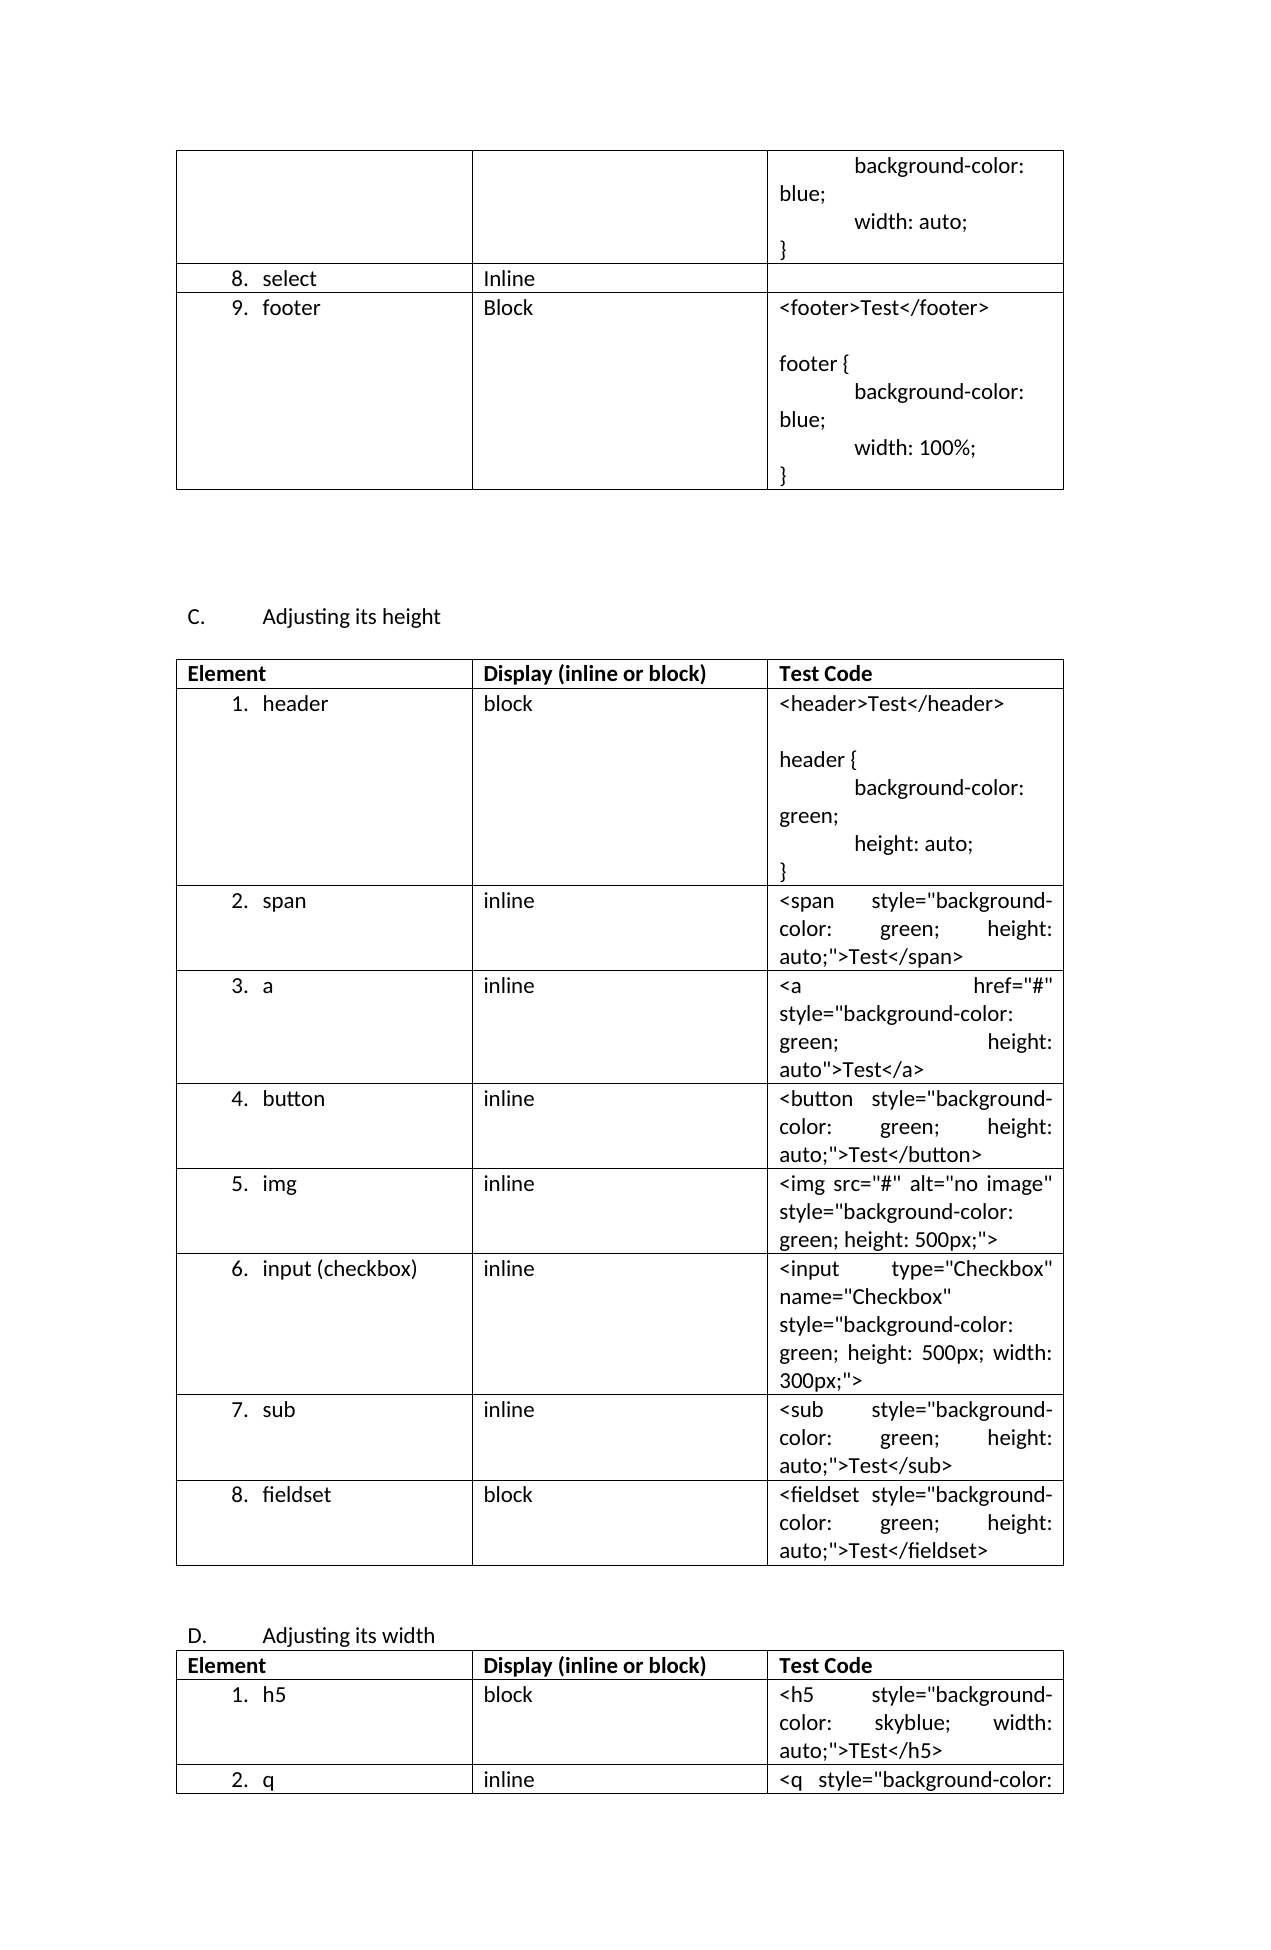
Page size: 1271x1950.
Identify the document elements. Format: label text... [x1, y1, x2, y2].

table_cell inline [473, 1395, 767, 1479]
table_cell [1053, 264, 1063, 292]
table_cell input (checkbox) [177, 1254, 472, 1394]
table_cell fieldset [177, 1481, 472, 1564]
table_cell inline [473, 1254, 767, 1394]
table_cell inline [473, 1169, 767, 1253]
table_cell inline [473, 1084, 767, 1168]
table_cell Inline [473, 264, 483, 292]
table_header Element [177, 1651, 187, 1679]
table_cell <footer>Test</footer> footer { background-color: blue; width: 100%; } [768, 293, 779, 489]
table_cell a [177, 971, 472, 1083]
table_cell select [461, 264, 472, 292]
table_cell header [177, 689, 472, 885]
table_cell Block [473, 293, 767, 489]
table_cell [768, 264, 779, 292]
table_cell block [473, 689, 767, 885]
table_cell inline [757, 1765, 767, 1793]
list Adjusting its height [187, 602, 1083, 631]
table_cell img [177, 1169, 472, 1253]
table_cell [177, 151, 472, 263]
table_cell <footer>Test</footer> footer { background-color: blue; width: 100%; } [1053, 293, 1063, 489]
table_cell Inline [757, 264, 767, 292]
table_cell block [473, 1481, 767, 1564]
table_cell span [177, 886, 472, 970]
table_header Test Code [768, 1651, 779, 1679]
table_cell inline [473, 971, 767, 1083]
table_cell sub [177, 1395, 472, 1479]
table_header Test Code [768, 660, 779, 688]
table_cell button [177, 1084, 472, 1168]
table_header Element [461, 660, 472, 688]
list Adjusting its width [187, 1622, 1083, 1650]
table_header Test Code [1053, 1651, 1063, 1679]
table_cell q [461, 1765, 472, 1793]
table_header Test Code [1053, 660, 1063, 688]
table_cell [473, 151, 767, 263]
table_header Element [177, 660, 187, 688]
table_cell <header>Test</header> header { background-color: green; height: auto; } [768, 689, 779, 885]
table_cell block [473, 1680, 767, 1764]
table_cell <header>Test</header> header { background-color: green; height: auto; } [1053, 689, 1063, 885]
table_cell footer [177, 293, 472, 489]
table_header Element [461, 1651, 472, 1679]
table_cell h5 [177, 1680, 472, 1764]
table_cell inline [473, 1765, 483, 1793]
table_cell inline [473, 886, 767, 970]
